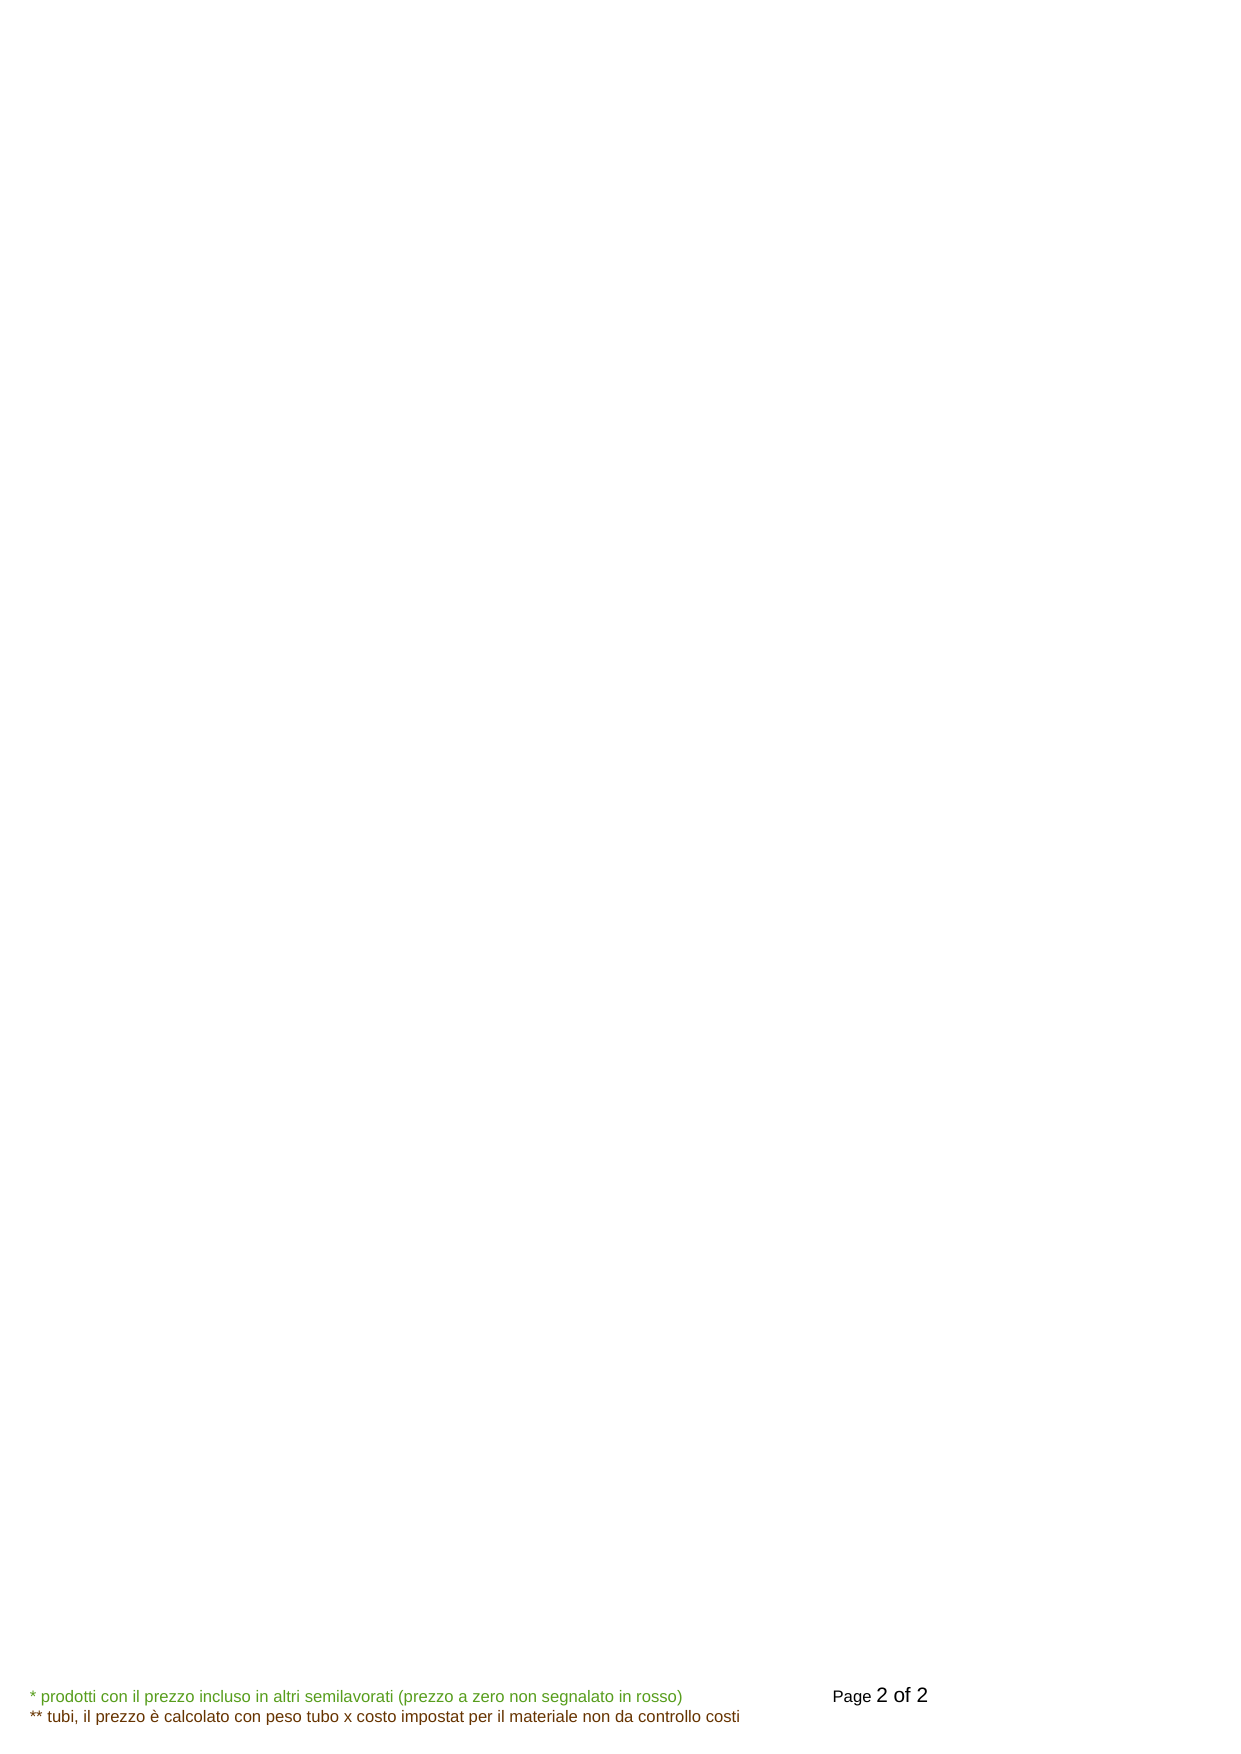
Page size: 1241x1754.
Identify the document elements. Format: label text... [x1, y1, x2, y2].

text </for> [29, 29, 1211, 52]
